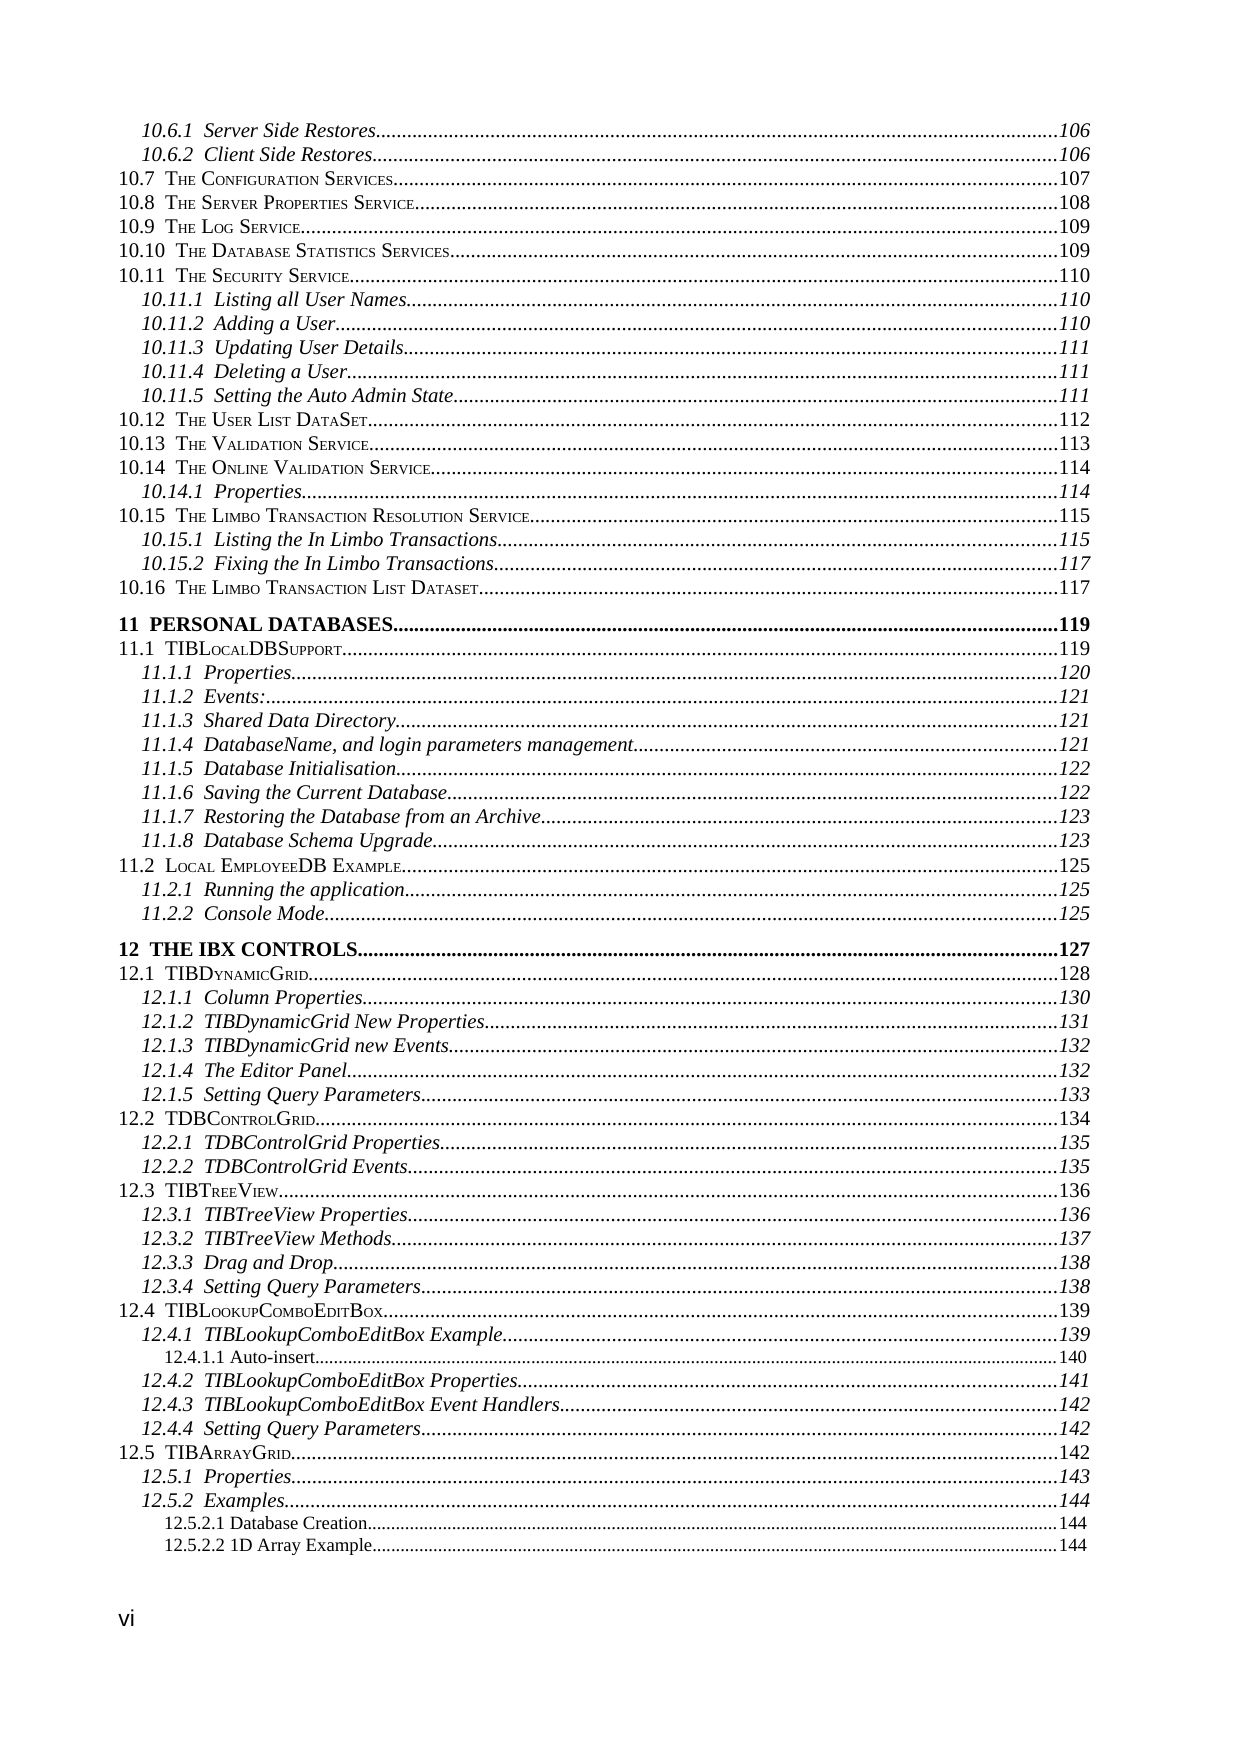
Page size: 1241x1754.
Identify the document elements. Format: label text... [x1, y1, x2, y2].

text 12.2.1 TDBControlGrid Properties 135 [141, 1130, 1122, 1154]
text 10.11.5 Setting the Auto Admin State 111 [141, 383, 1122, 407]
text 12.3.3 Drag and Drop 138 [141, 1250, 1122, 1274]
text 12.5.2.1 Database Creation 144 [164, 1512, 1122, 1534]
text 11.2.1 Running the application 125 [141, 877, 1122, 901]
text 11.1.3 Shared Data Directory 121 [141, 708, 1122, 732]
text 11.2 Local EmployeeDB Example 125 [118, 852, 1122, 877]
text 12.4.1.1 Auto-insert 140 [164, 1346, 1122, 1368]
text 11 Personal Databases 119 [118, 612, 1122, 636]
text 12.1.1 Column Properties 130 [141, 985, 1122, 1009]
text 10.14.1 Properties 114 [141, 479, 1122, 503]
text 10.9 The Log Service 109 [118, 214, 1122, 238]
text 12.3.4 Setting Query Parameters 138 [141, 1274, 1122, 1298]
text 12.5 TIBArrayGrid 142 [118, 1440, 1122, 1464]
text 10.8 The Server Properties Service 108 [118, 190, 1122, 214]
text 10.11.4 Deleting a User 111 [141, 359, 1122, 383]
text 10.15 The Limbo Transaction Resolution Service 115 [118, 503, 1122, 527]
text 10.10 The Database Statistics Services 109 [118, 238, 1122, 262]
text 12 The IBX Controls 127 [118, 937, 1122, 961]
text 12.3.1 TIBTreeView Properties 136 [141, 1202, 1122, 1226]
text 10.14 The Online Validation Service 114 [118, 455, 1122, 479]
text 10.12 The User List DataSet 112 [118, 407, 1122, 431]
text 10.6.2 Client Side Restores 106 [141, 142, 1122, 166]
text 10.15.2 Fixing the In Limbo Transactions 117 [141, 551, 1122, 575]
text 11.1.5 Database Initialisation 122 [141, 756, 1122, 780]
text 12.4.2 TIBLookupComboEditBox Properties 141 [141, 1368, 1122, 1392]
text 10.11.3 Updating User Details 111 [141, 335, 1122, 359]
text 12.5.1 Properties 143 [141, 1464, 1122, 1488]
text 12.4.3 TIBLookupComboEditBox Event Handlers 142 [141, 1392, 1122, 1416]
text 10.13 The Validation Service 113 [118, 431, 1122, 455]
text 12.1.2 TIBDynamicGrid New Properties 131 [141, 1009, 1122, 1033]
text 10.6.1 Server Side Restores 106 [141, 118, 1122, 142]
text 10.15.1 Listing the In Limbo Transactions 115 [141, 527, 1122, 551]
text 10.11.2 Adding a User 110 [141, 311, 1122, 335]
text 12.1.5 Setting Query Parameters 133 [141, 1082, 1122, 1106]
text 11.1.7 Restoring the Database from an Archive 123 [141, 804, 1122, 828]
text 12.5.2.2 1D Array Example 144 [164, 1534, 1122, 1555]
text 11.1.2 Events: 121 [141, 684, 1122, 708]
text 12.4.1 TIBLookupComboEditBox Example 139 [141, 1322, 1122, 1346]
text 12.1.4 The Editor Panel 132 [141, 1057, 1122, 1082]
text 10.11.1 Listing all User Names 110 [141, 287, 1122, 311]
text 12.3 TIBTreeView 136 [118, 1178, 1122, 1202]
text 11.1.8 Database Schema Upgrade 123 [141, 828, 1122, 852]
text 11.1.4 DatabaseName, and login parameters management 121 [141, 732, 1122, 756]
text 12.2.2 TDBControlGrid Events 135 [141, 1154, 1122, 1178]
text 12.2 TDBControlGrid 134 [118, 1106, 1122, 1130]
text 11.1.1 Properties 120 [141, 660, 1122, 684]
text 10.7 The Configuration Services 107 [118, 166, 1122, 190]
text 11.2.2 Console Mode 125 [141, 901, 1122, 925]
text 11.1 TIBLocalDBSupport 119 [118, 636, 1122, 660]
text 12.3.2 TIBTreeView Methods 137 [141, 1226, 1122, 1250]
text 11.1.6 Saving the Current Database 122 [141, 780, 1122, 804]
text 12.4.4 Setting Query Parameters 142 [141, 1416, 1122, 1440]
text 10.16 The Limbo Transaction List Dataset 117 [118, 575, 1122, 599]
text 12.5.2 Examples 144 [141, 1488, 1122, 1512]
text 12.1.3 TIBDynamicGrid new Events 132 [141, 1033, 1122, 1057]
text 12.1 TIBDynamicGrid 128 [118, 961, 1122, 985]
text 12.4 TIBLookupComboEditBox 139 [118, 1298, 1122, 1322]
text 10.11 The Security Service 110 [118, 262, 1122, 287]
